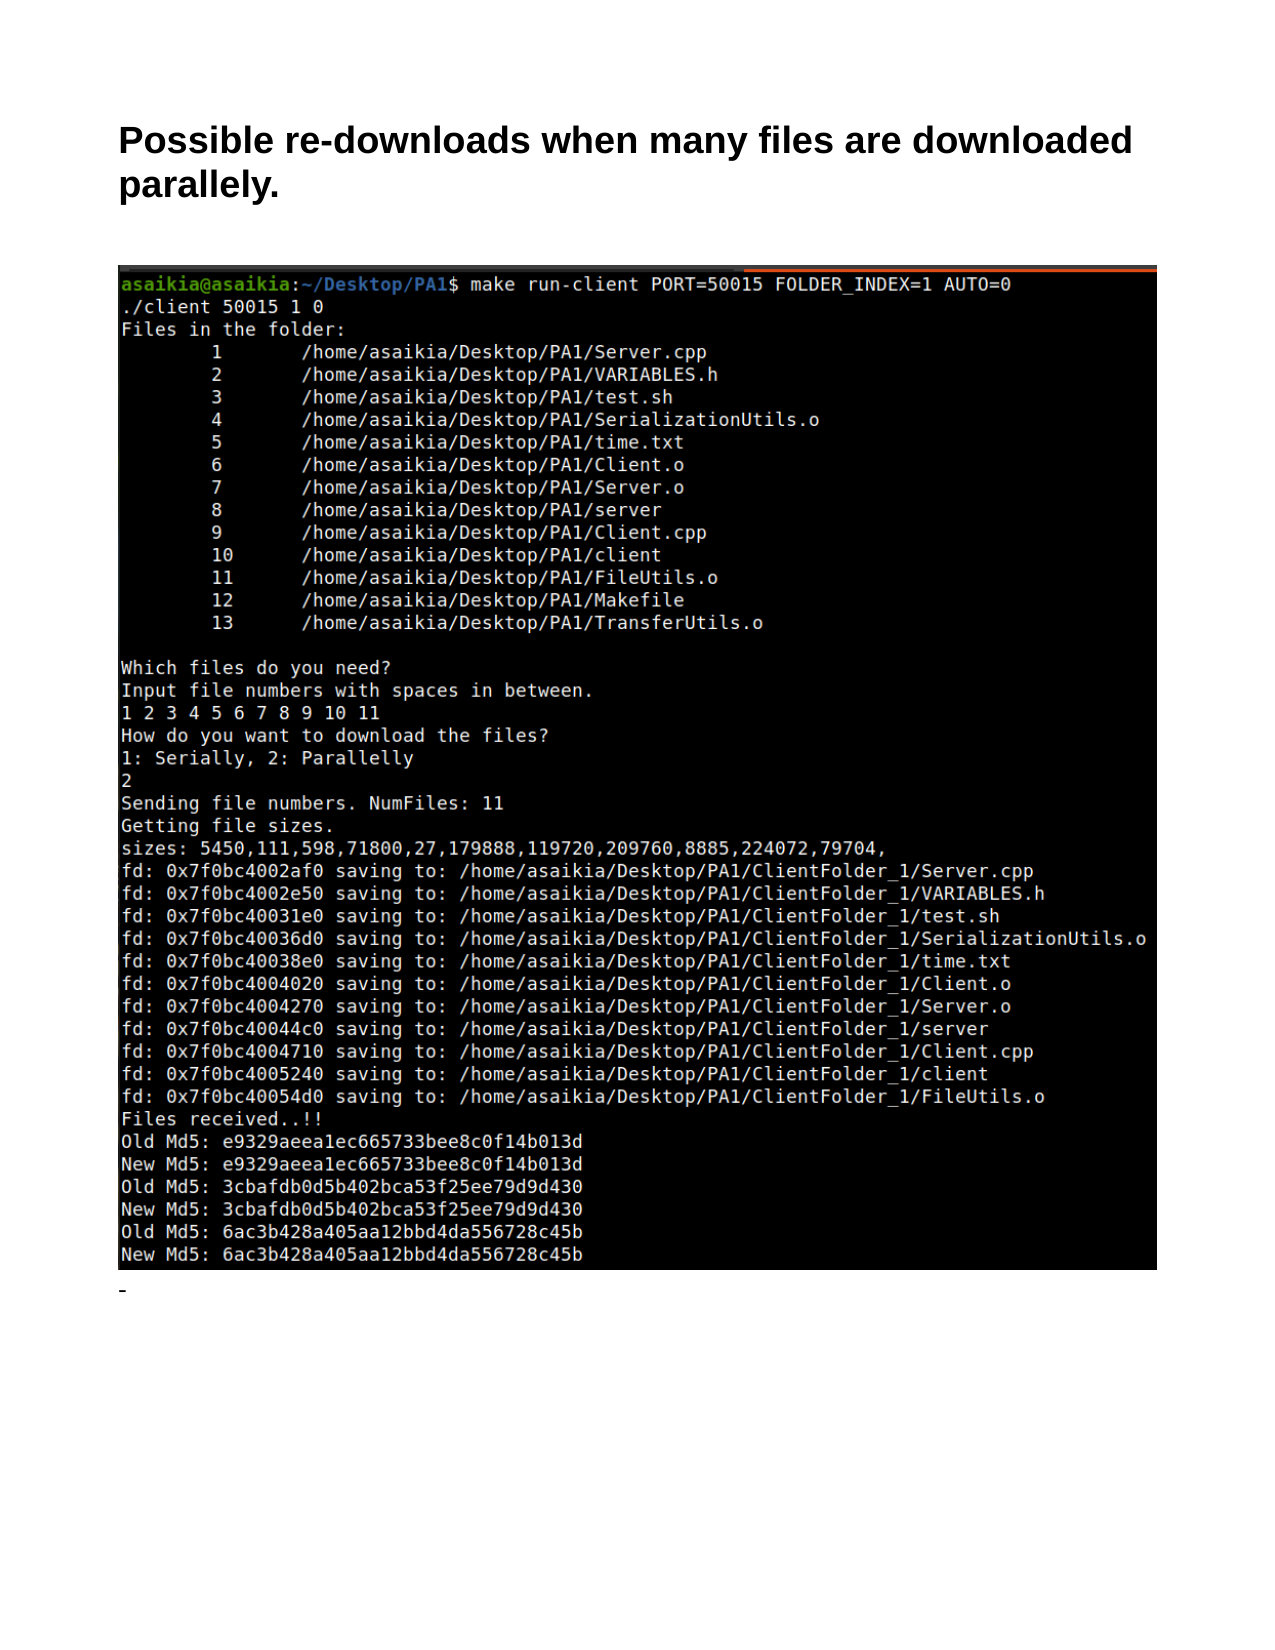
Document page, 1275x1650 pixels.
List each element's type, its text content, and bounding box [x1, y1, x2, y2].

picture [118, 265, 1157, 1270]
text - [118, 1270, 1157, 1302]
subtitle Possible re-downloads when many files are downloaded parallely. [118, 118, 1157, 205]
